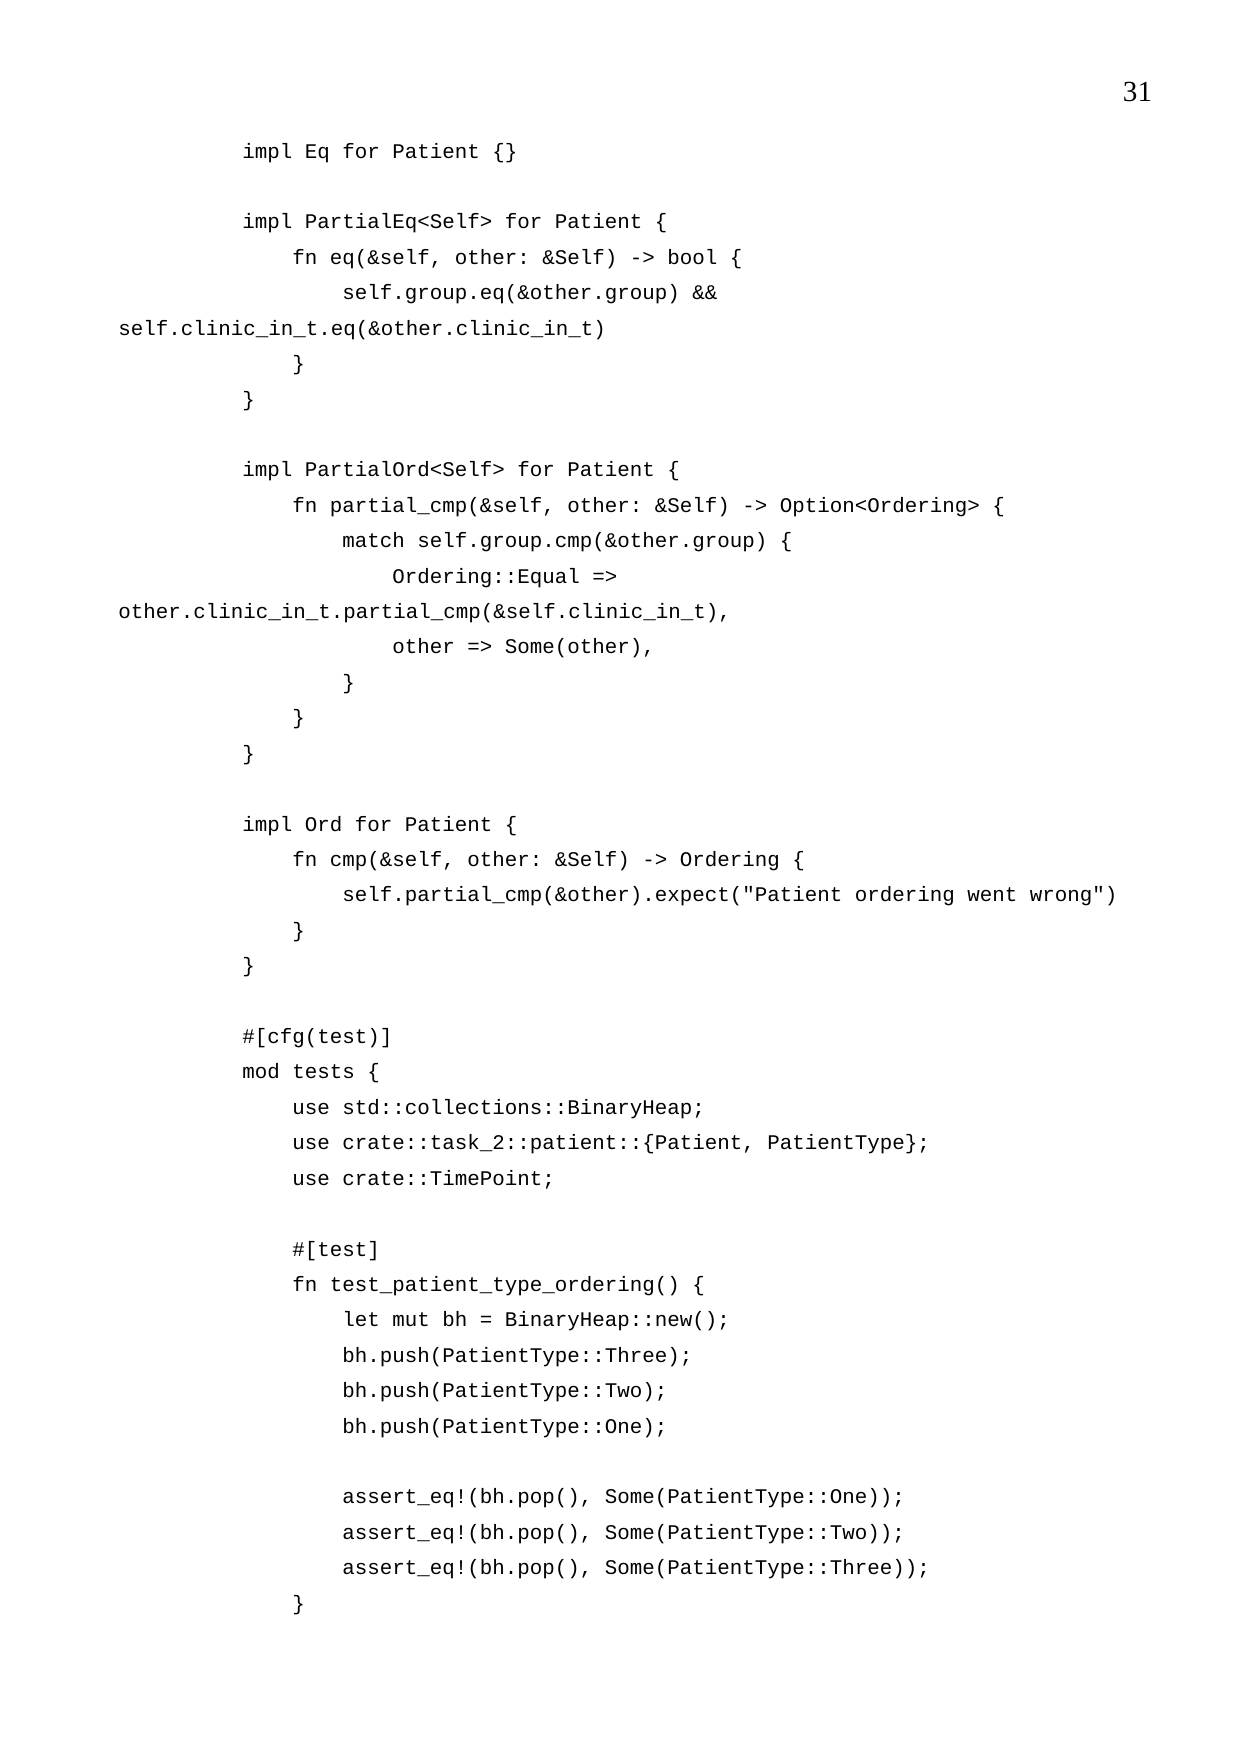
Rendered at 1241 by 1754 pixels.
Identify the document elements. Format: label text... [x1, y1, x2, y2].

text bh.push(PatientType::One); [118, 1416, 1122, 1439]
text assert_eq!(bh.pop(), Some(PatientType::Three)); [118, 1557, 1122, 1581]
text #[cfg(test)] [118, 1026, 1122, 1050]
text use std::collections::BinaryHeap; [118, 1097, 1122, 1121]
text Ordering::Equal => other.clinic_in_t.partial_cmp(&self.clinic_in_t), [118, 566, 1122, 625]
text assert_eq!(bh.pop(), Some(PatientType::Two)); [118, 1522, 1122, 1546]
text } [118, 955, 1122, 979]
text use crate::task_2::patient::{Patient, PatientType}; [118, 1132, 1122, 1156]
text impl Eq for Patient {} [118, 141, 1122, 164]
text impl Ord for Patient { [118, 813, 1122, 837]
text self.partial_cmp(&other).expect("Patient ordering went wrong") [118, 884, 1122, 908]
text assert_eq!(bh.pop(), Some(PatientType::One)); [118, 1486, 1122, 1510]
text fn cmp(&self, other: &Self) -> Ordering { [118, 849, 1122, 873]
text } [118, 743, 1122, 766]
text self.group.eq(&other.group) && self.clinic_in_t.eq(&other.clinic_in_t) [118, 282, 1122, 341]
text fn test_patient_type_ordering() { [118, 1274, 1122, 1298]
text } [118, 1593, 1122, 1616]
text #[test] [118, 1238, 1122, 1262]
text use crate::TimePoint; [118, 1168, 1122, 1191]
text } [118, 920, 1122, 943]
text impl PartialOrd<Self> for Patient { [118, 459, 1122, 483]
text fn partial_cmp(&self, other: &Self) -> Option<Ordering> { [118, 495, 1122, 518]
text fn eq(&self, other: &Self) -> bool { [118, 247, 1122, 271]
text bh.push(PatientType::Three); [118, 1345, 1122, 1368]
text impl PartialEq<Self> for Patient { [118, 211, 1122, 235]
text } [118, 707, 1122, 731]
text match self.group.cmp(&other.group) { [118, 530, 1122, 554]
text bh.push(PatientType::Two); [118, 1380, 1122, 1404]
text mod tests { [118, 1061, 1122, 1085]
text other => Some(other), [118, 636, 1122, 660]
text } [118, 388, 1122, 412]
text let mut bh = BinaryHeap::new(); [118, 1309, 1122, 1333]
text } [118, 672, 1122, 696]
text } [118, 353, 1122, 377]
